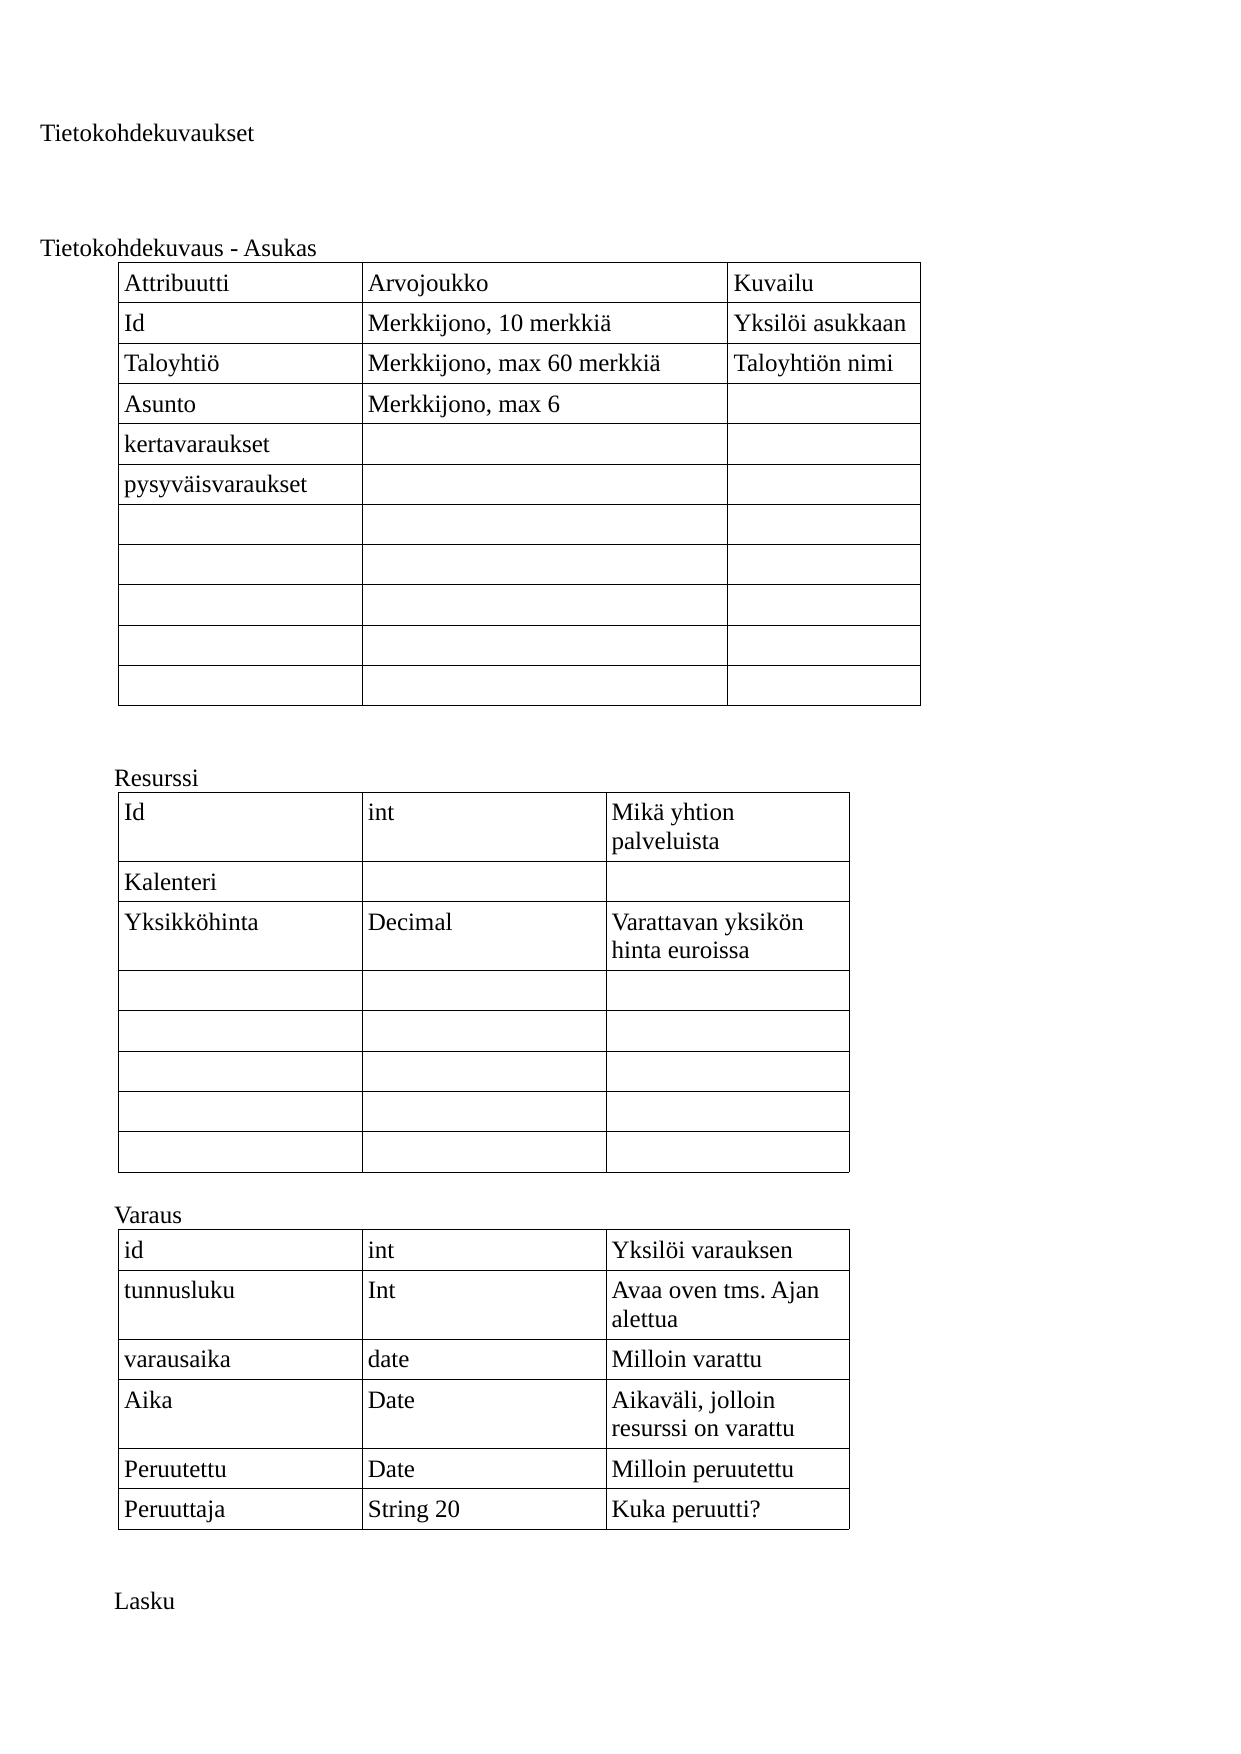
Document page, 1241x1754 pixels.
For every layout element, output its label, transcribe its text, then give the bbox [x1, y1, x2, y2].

table_cell [119, 505, 362, 544]
table_header Kuvailu [728, 263, 920, 302]
table_cell [119, 585, 362, 625]
table_cell [607, 1052, 849, 1091]
table_cell [607, 971, 849, 1010]
table_cell Aikaväli, jolloin resurssi on varattu [607, 1380, 849, 1448]
table_cell [607, 1011, 849, 1051]
table_cell [363, 1052, 606, 1091]
table_header id [119, 1230, 362, 1269]
table_cell Date [363, 1449, 606, 1488]
table_cell Taloyhtiön nimi [728, 344, 920, 383]
table_cell [363, 585, 727, 625]
table_cell [363, 545, 727, 584]
table_header Mikä yhtion palveluista [607, 793, 849, 861]
table_cell Merkkijono, max 6 [363, 384, 727, 423]
table_cell kertavaraukset [119, 424, 362, 463]
table_cell [607, 1132, 849, 1172]
table_cell [728, 424, 920, 463]
table_cell [363, 424, 727, 463]
table_cell Asunto [119, 384, 362, 423]
table_cell [728, 465, 920, 504]
table_cell [363, 1011, 606, 1051]
table_cell Decimal [363, 902, 606, 970]
table_cell Date [363, 1380, 606, 1448]
table_cell [363, 505, 727, 544]
table_cell [728, 626, 920, 665]
table_cell [119, 1092, 362, 1131]
table_cell [607, 1092, 849, 1131]
table_cell Avaa oven tms. Ajan alettua [607, 1271, 849, 1339]
table_cell [728, 384, 920, 423]
text Tietokohdekuvaus - Asukas [40, 233, 796, 262]
table_cell Kuka peruutti? [607, 1489, 849, 1529]
table_cell [607, 862, 849, 901]
table_cell [119, 626, 362, 665]
table_cell [363, 971, 606, 1010]
table_cell Yksilöi asukkaan [728, 303, 920, 342]
table_cell Merkkijono, max 60 merkkiä [363, 344, 727, 383]
table_cell [119, 1052, 362, 1091]
table_cell tunnusluku [119, 1271, 362, 1339]
table_cell [363, 1132, 606, 1172]
table_cell [363, 1092, 606, 1131]
table_cell [728, 505, 920, 544]
table_header Arvojoukko [363, 263, 727, 302]
table_cell date [363, 1340, 606, 1379]
table_cell Varattavan yksikön hinta euroissa [607, 902, 849, 970]
table_cell Aika [119, 1380, 362, 1448]
table_cell Id [119, 303, 362, 342]
table_cell [363, 626, 727, 665]
table_header int [363, 793, 606, 861]
table_cell varausaika [119, 1340, 362, 1379]
table_cell Milloin peruutettu [607, 1449, 849, 1488]
table_header int [363, 1230, 606, 1269]
table_cell Yksikköhinta [119, 902, 362, 970]
table_cell [119, 545, 362, 584]
table_cell Merkkijono, 10 merkkiä [363, 303, 727, 342]
table_header Yksilöi varauksen [607, 1230, 849, 1269]
table_cell [363, 666, 727, 705]
table_cell Kalenteri [119, 862, 362, 901]
table_cell [119, 1132, 362, 1172]
table_header Id [119, 793, 362, 861]
table_cell Peruutettu [119, 1449, 362, 1488]
table_cell Taloyhtiö [119, 344, 362, 383]
table_header Attribuutti [119, 263, 362, 302]
table_cell [728, 545, 920, 584]
table_cell String 20 [363, 1489, 606, 1529]
table_cell [119, 971, 362, 1010]
text Resurssi [40, 763, 796, 792]
text Lasku [40, 1586, 796, 1615]
text Varaus [40, 1201, 796, 1229]
text Tietokohdekuvaukset [40, 118, 796, 147]
table_cell [728, 585, 920, 625]
table_cell Peruuttaja [119, 1489, 362, 1529]
table_cell Milloin varattu [607, 1340, 849, 1379]
table_cell [728, 666, 920, 705]
table_cell [119, 1011, 362, 1051]
table_cell Int [363, 1271, 606, 1339]
table_cell [363, 465, 727, 504]
table_cell pysyväisvaraukset [119, 465, 362, 504]
table_cell [363, 862, 606, 901]
table_cell [119, 666, 362, 705]
